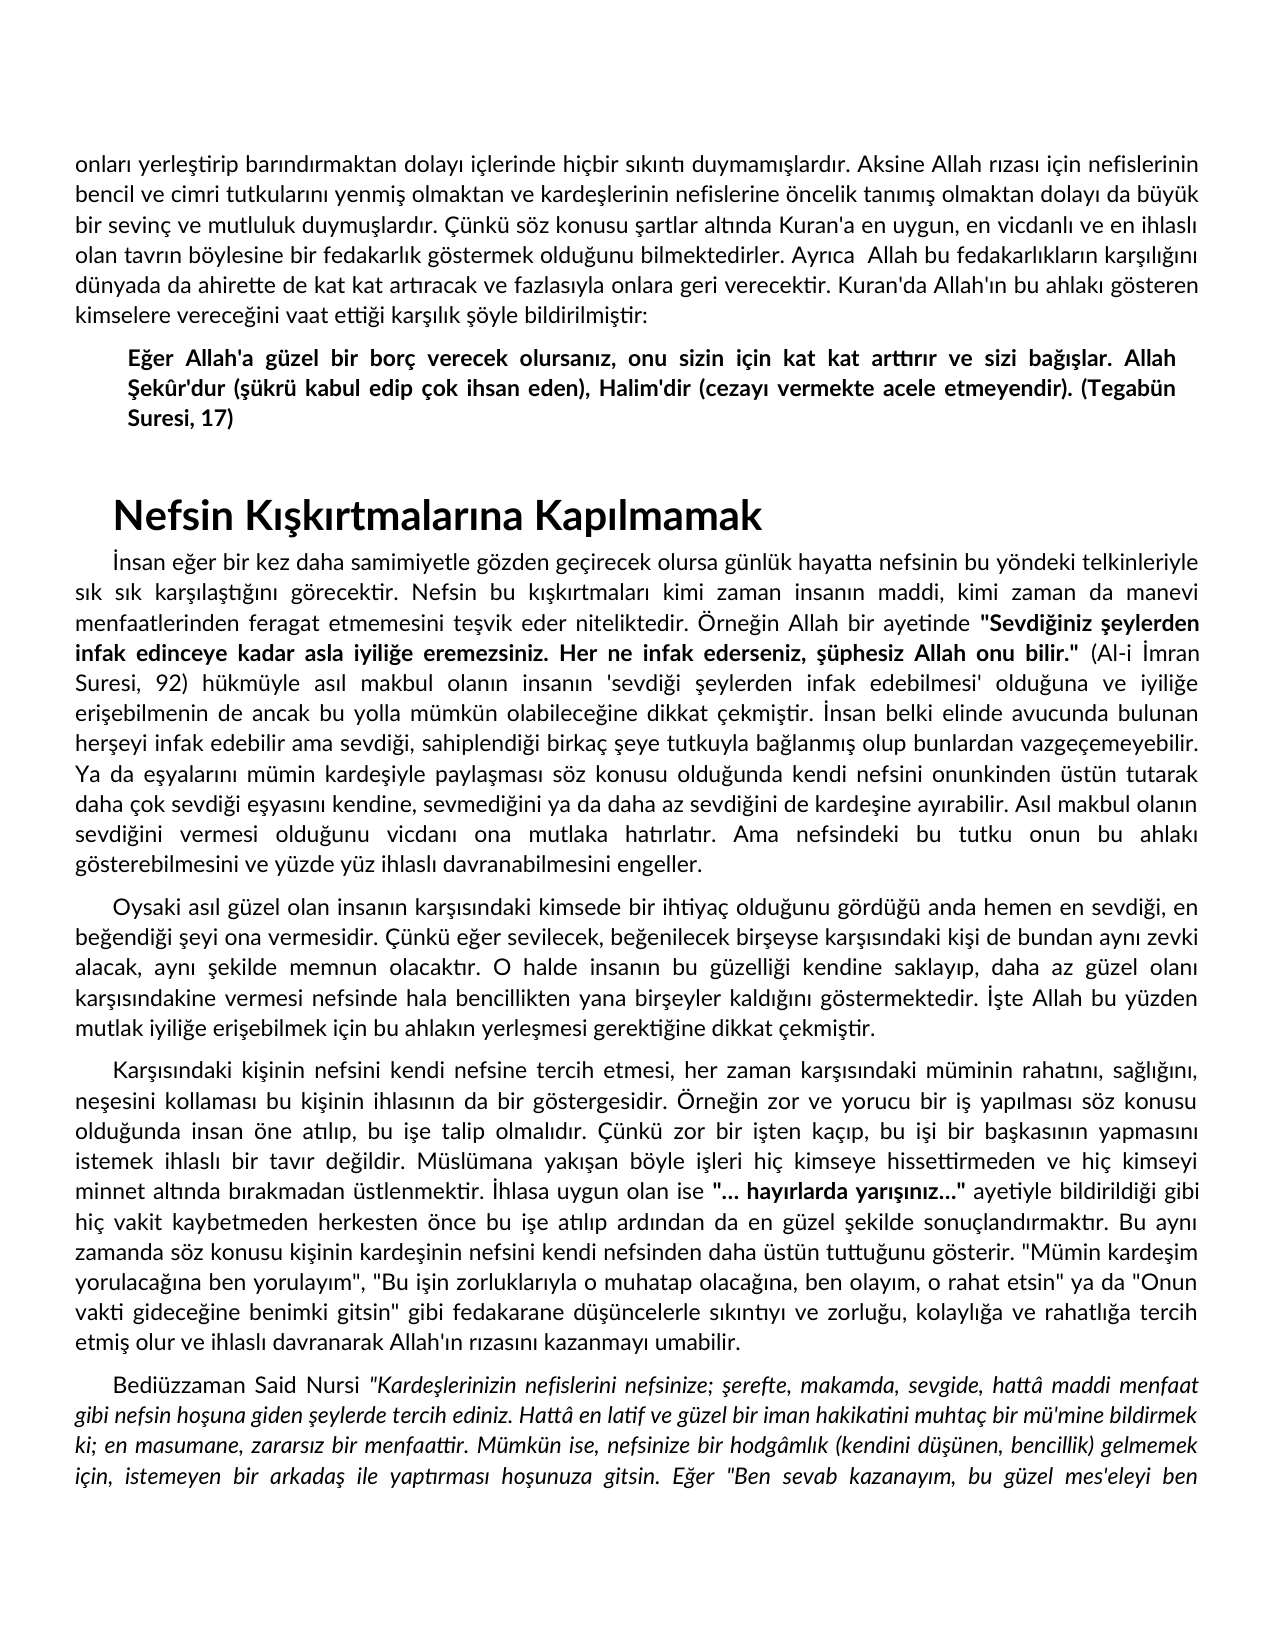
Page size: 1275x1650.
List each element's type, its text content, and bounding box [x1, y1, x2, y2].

text Bediüzzaman Said Nursi "Kardeşlerinizin nefislerini nefsinize; şerefte, makamda, sevgide, hattâ maddi menfaat gibi nefsin hoşuna giden şeylerde tercih ediniz. Hattâ en latif ve güzel bir iman hakikatini muhtaç bir mü'mine bildirmek ki; en masumane, zararsız bir menfaattir. Mümkün ise, nefsinize bir hodgâmlık (kendini düşünen, bencillik) gelmemek için, istemeyen bir arkadaş ile yaptırması hoşunuza gitsin. Eğer "Ben sevab kazanayım, bu güzel mes'eleyi ben [75, 1371, 1200, 1489]
text Karşısındaki kişinin nefsini kendi nefsine tercih etmesi, her zaman karşısındaki müminin rahatını, sağlığını, neşesini kollaması bu kişinin ihlasının da bir göstergesidir. Örneğin zor ve yorucu bir iş yapılması söz konusu olduğunda insan öne atılıp, bu işe talip olmalıdır. Çünkü zor bir işten kaçıp, bu işi bir başkasının yapmasını istemek ihlaslı bir tavır değildir. Müslümana yakışan böyle işleri hiç kimseye hissettirmeden ve hiç kimseyi minnet altında bırakmadan üstlenmektir. İhlasa uygun olan ise "… hayırlarda yarışınız…" ayetiyle bildirildiği gibi hiç vakit kaybetmeden herkesten önce bu işe atılıp ardından da en güzel şekilde sonuçlandırmaktır. Bu aynı zamanda söz konusu kişinin kardeşinin nefsini kendi nefsinden daha üstün tuttuğunu gösterir. "Mümin kardeşim yorulacağına ben yorulayım", "Bu işin zorluklarıyla o muhatap olacağına, ben olayım, o rahat etsin" ya da "Onun vakti gideceğine benimki gitsin" gibi fedakarane düşüncelerle sıkıntıyı ve zorluğu, kolaylığa ve rahatlığa tercih etmiş olur ve ihlaslı davranarak Allah'ın rızasını kazanmayı umabilir. [75, 1056, 1200, 1356]
text Eğer Allah'a güzel bir borç verecek olursanız, onu sizin için kat kat arttırır ve sizi bağışlar. Allah Şekûr'dur (şükrü kabul edip çok ihsan eden), Halim'dir (cezayı vermekte acele etmeyendir). (Tegabün Suresi, 17) [127, 344, 1177, 432]
text Oysaki asıl güzel olan insanın karşısındaki kimsede bir ihtiyaç olduğunu gördüğü anda hemen en sevdiği, en beğendiği şeyi ona vermesidir. Çünkü eğer sevilecek, beğenilecek birşeyse karşısındaki kişi de bundan aynı zevki alacak, aynı şekilde memnun olacaktır. O halde insanın bu güzelliği kendine saklayıp, daha az güzel olanı karşısındakine vermesi nefsinde hala bencillikten yana birşeyler kaldığını göstermektedir. İşte Allah bu yüzden mutlak iyiliğe erişebilmek için bu ahlakın yerleşmesi gerektiğine dikkat çekmiştir. [75, 893, 1200, 1041]
text onları yerleştirip barındırmaktan dolayı içlerinde hiçbir sıkıntı duymamışlardır. Aksine Allah rızası için nefislerinin bencil ve cimri tutkularını yenmiş olmaktan ve kardeşlerinin nefislerine öncelik tanımış olmaktan dolayı da büyük bir sevinç ve mutluluk duymuşlardır. Çünkü söz konusu şartlar altında Kuran'a en uygun, en vicdanlı ve en ihlaslı olan tavrın böylesine bir fedakarlık göstermek olduğunu bilmektedirler. Ayrıca Allah bu fedakarlıkların karşılığını dünyada da ahirette de kat kat artıracak ve fazlasıyla onlara geri verecektir. Kuran'da Allah'ın bu ahlakı gösteren kimselere vereceğini vaat ettiği karşılık şöyle bildirilmiştir: [75, 150, 1200, 328]
subtitle Nefsin Kışkırtmalarına Kapılmamak [112, 489, 1200, 539]
text İnsan eğer bir kez daha samimiyetle gözden geçirecek olursa günlük hayatta nefsinin bu yöndeki telkinleriyle sık sık karşılaştığını görecektir. Nefsin bu kışkırtmaları kimi zaman insanın maddi, kimi zaman da manevi menfaatlerinden feragat etmemesini teşvik eder niteliktedir. Örneğin Allah bir ayetinde "Sevdiğiniz şeylerden infak edinceye kadar asla iyiliğe eremezsiniz. Her ne infak ederseniz, şüphesiz Allah onu bilir." (Al-i İmran Suresi, 92) hükmüyle asıl makbul olanın insanın 'sevdiği şeylerden infak edebilmesi' olduğuna ve iyiliğe erişebilmenin de ancak bu yolla mümkün olabileceğine dikkat çekmiştir. İnsan belki elinde avucunda bulunan herşeyi infak edebilir ama sevdiği, sahiplendiği birkaç şeye tutkuyla bağlanmış olup bunlardan vazgeçemeyebilir. Ya da eşyalarını mümin kardeşiyle paylaşması söz konusu olduğunda kendi nefsini onunkinden üstün tutarak daha çok sevdiği eşyasını kendine, sevmediğini ya da daha az sevdiğini de kardeşine ayırabilir. Asıl makbul olanın sevdiğini vermesi olduğunu vicdanı ona mutlaka hatırlatır. Ama nefsindeki bu tutku onun bu ahlakı gösterebilmesini ve yüzde yüz ihlaslı davranabilmesini engeller. [75, 548, 1200, 877]
